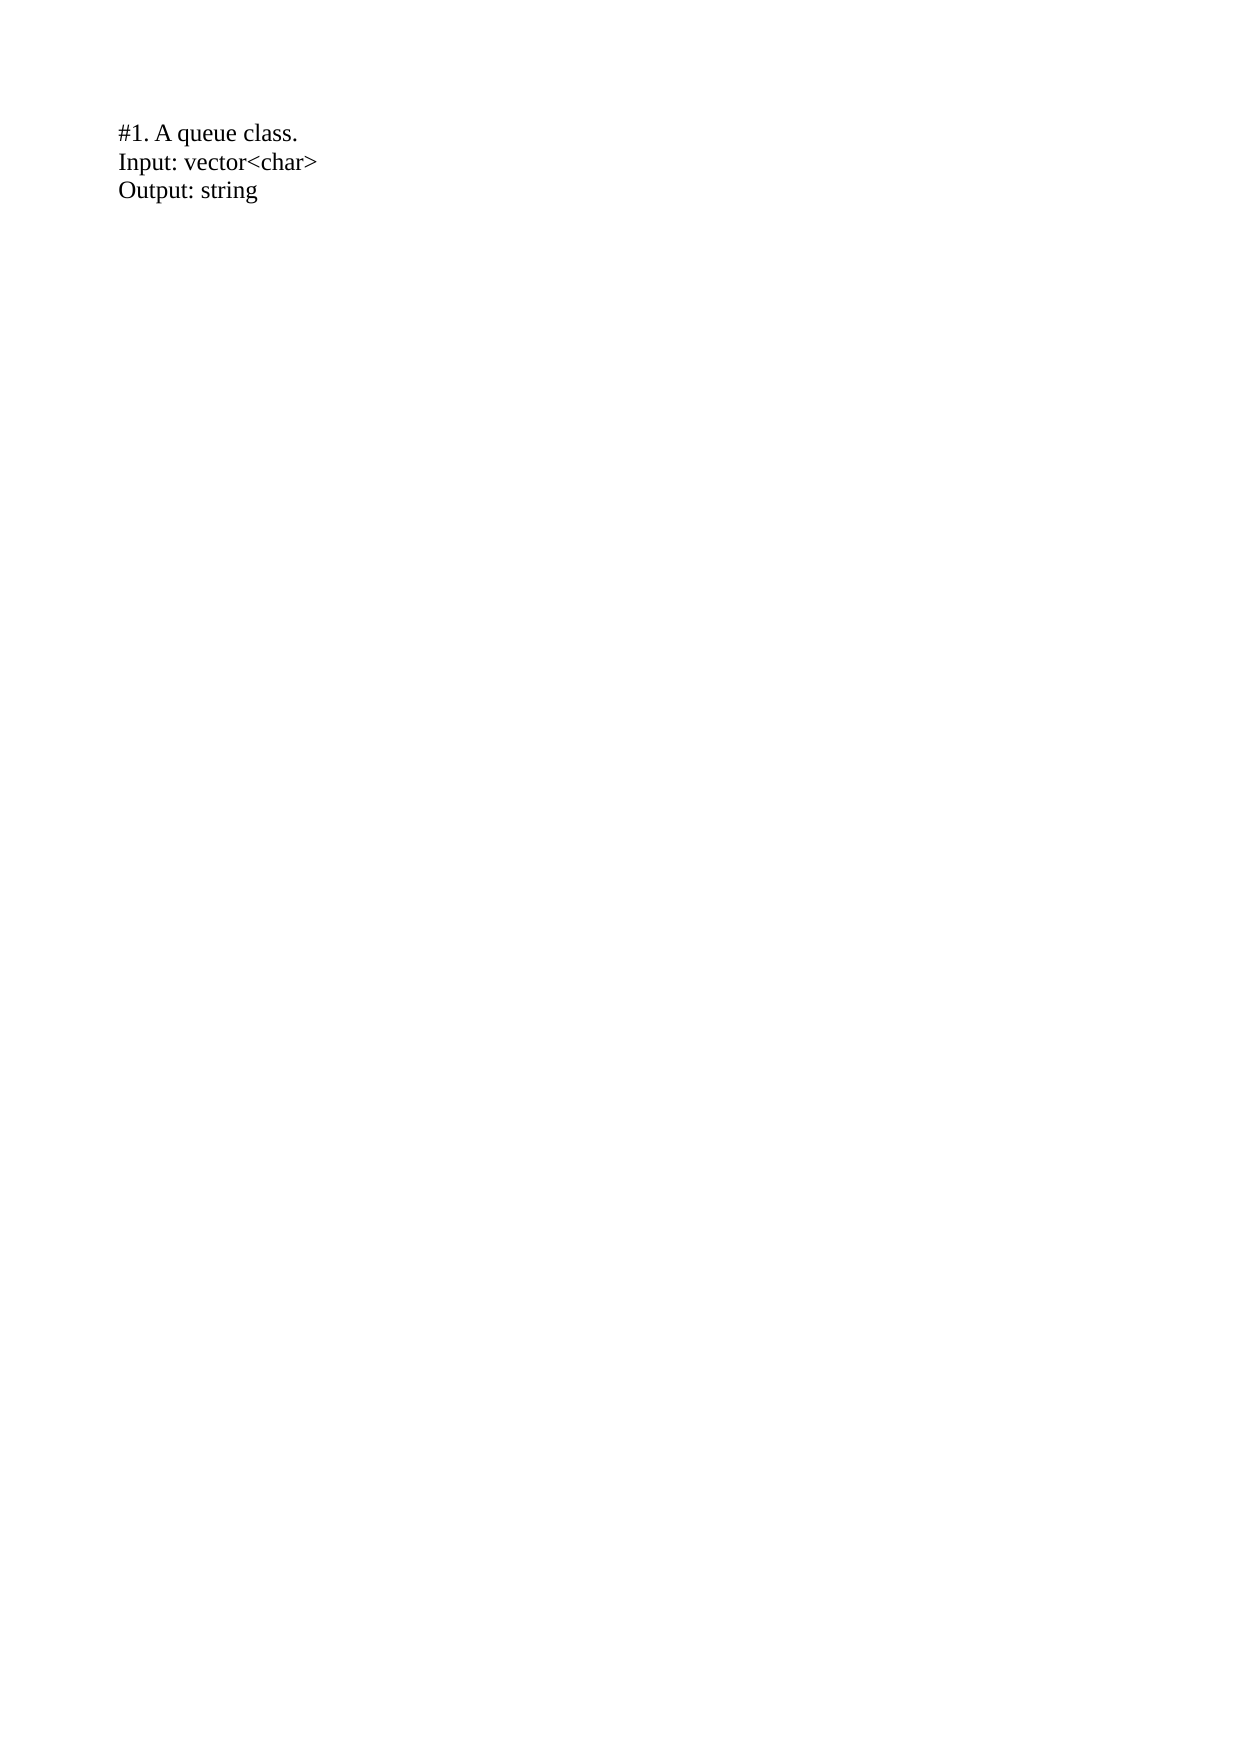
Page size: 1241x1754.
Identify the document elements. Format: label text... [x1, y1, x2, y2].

text Output: string [118, 176, 1122, 204]
text #1. A queue class. [118, 118, 1122, 147]
text Input: vector<char> [118, 147, 1122, 176]
